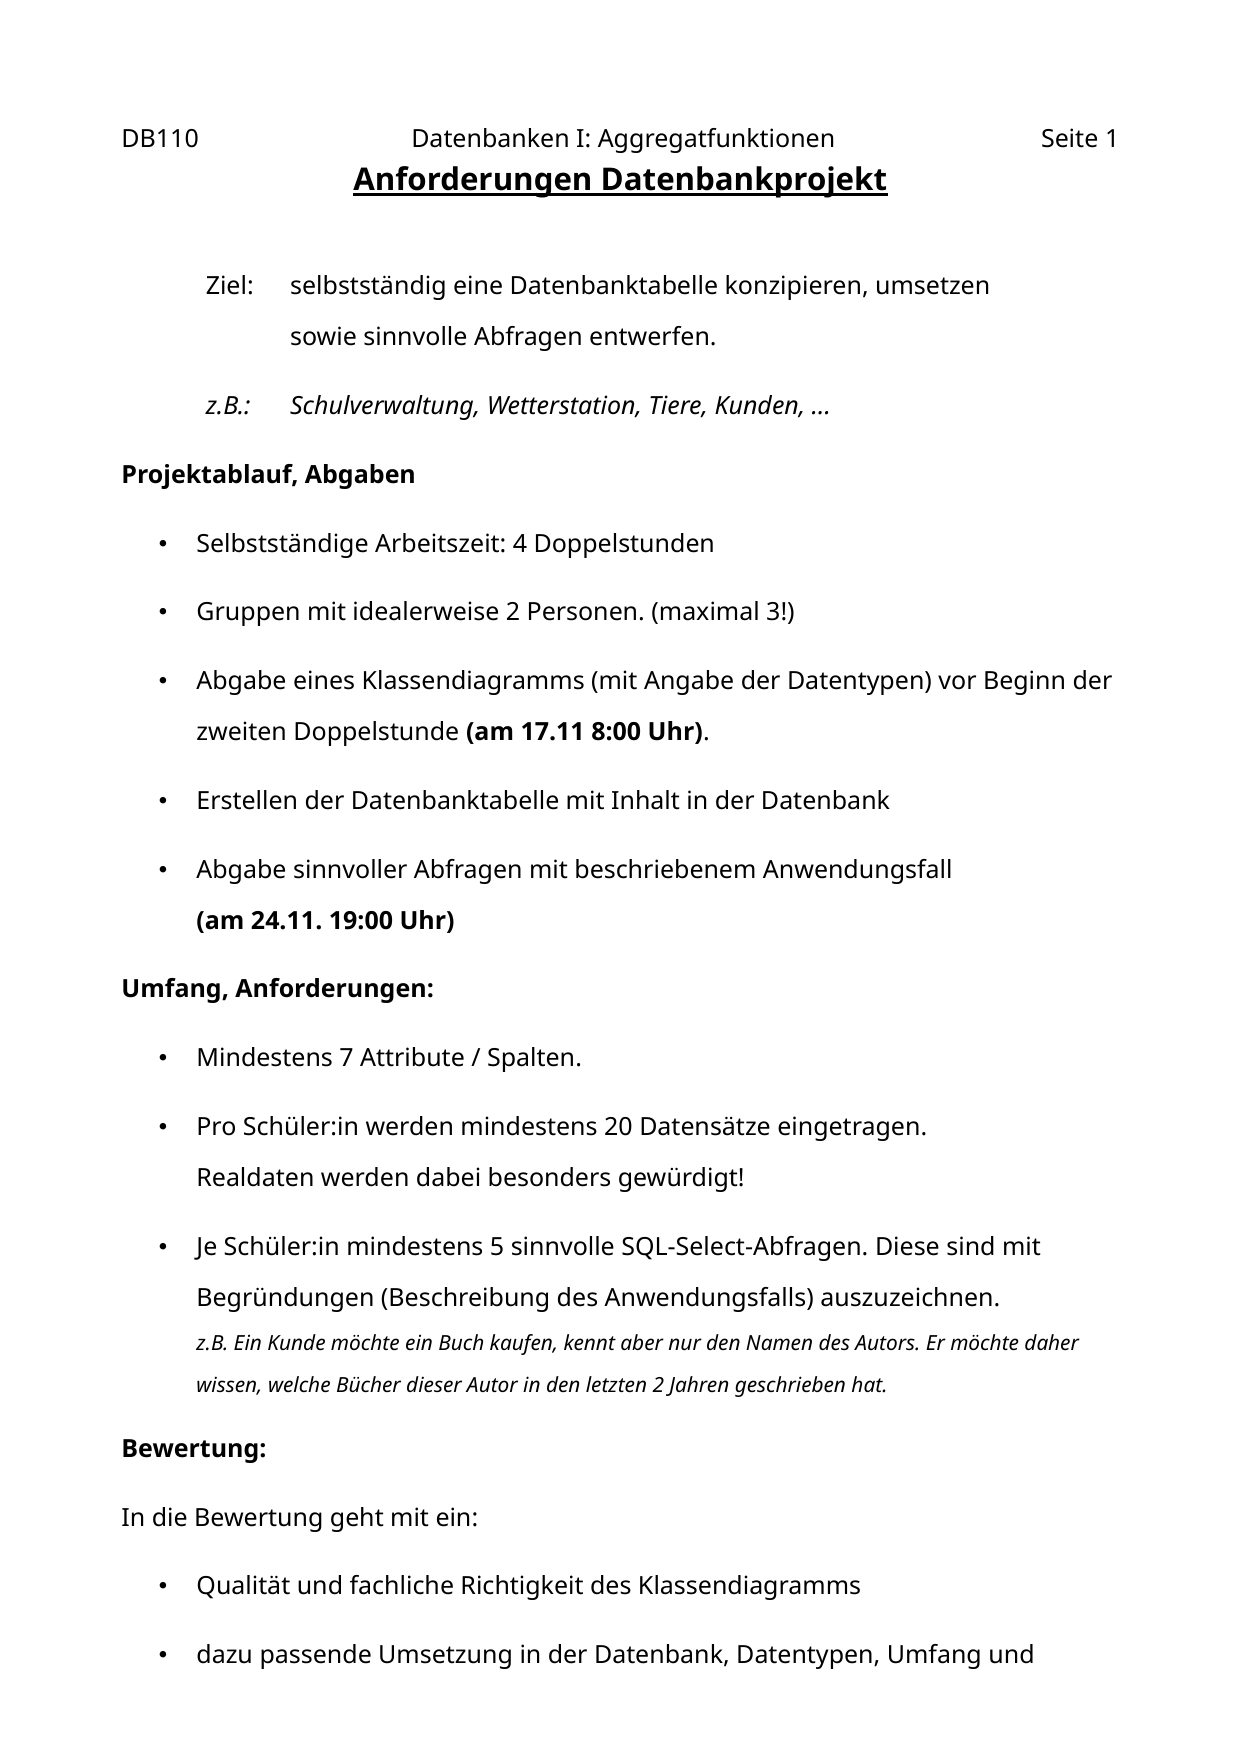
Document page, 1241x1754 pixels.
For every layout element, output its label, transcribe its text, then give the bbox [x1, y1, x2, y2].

text Umfang, Anforderungen: [121, 971, 1119, 1005]
list Selbstständige Arbeitszeit: 4 Doppelstunden [159, 525, 1119, 559]
text Projektablauf, Abgaben [121, 456, 1119, 491]
list Abgabe eines Klassendiagramms (mit Angabe der Datentypen) vor Beginn der zweiten Doppelstunde (am 17.11 8:00 Uhr). [159, 663, 1119, 748]
list Erstellen der Datenbanktabelle mit Inhalt in der Datenbank [159, 782, 1119, 817]
list Pro Schüler:in werden mindestens 20 Datensätze eingetragen. Realdaten werden dabei besonders gewürdigt! [159, 1108, 1119, 1194]
text In die Bewertung geht mit ein: [121, 1499, 1119, 1533]
text Anforderungen Datenbankprojekt [121, 157, 1119, 200]
text z.B.: Schulverwaltung, Wetterstation, Tiere, Kunden, ... [206, 388, 1025, 422]
list Mindestens 7 Attribute / Spalten. [159, 1040, 1119, 1074]
list Qualität und fachliche Richtigkeit des Klassendiagramms [159, 1568, 1119, 1602]
list dazu passende Umsetzung in der Datenbank, Datentypen, Umfang und [159, 1637, 1119, 1671]
list Je Schüler:in mindestens 5 sinnvolle SQL-Select-Abfragen. Diese sind mit Begründungen (Beschreibung des Anwendungsfalls) auszuzeichnen. z.B. Ein Kunde möchte ein Buch kaufen, kennt aber nur den Namen des Autors. Er möchte daher wissen, welche Bücher dieser Autor in den letzten 2 Jahren geschrieben hat. [159, 1228, 1119, 1399]
list Abgabe sinnvoller Abfragen mit beschriebenem Anwendungsfall (am 24.11. 19:00 Uhr) [159, 851, 1119, 936]
text Ziel: selbstständig eine Datenbanktabelle konzipieren, umsetzen sowie sinnvolle Abfragen entwerfen. [206, 268, 1025, 353]
list Gruppen mit idealerweise 2 Personen. (maximal 3!) [159, 594, 1119, 628]
text Bewertung: [121, 1431, 1119, 1464]
